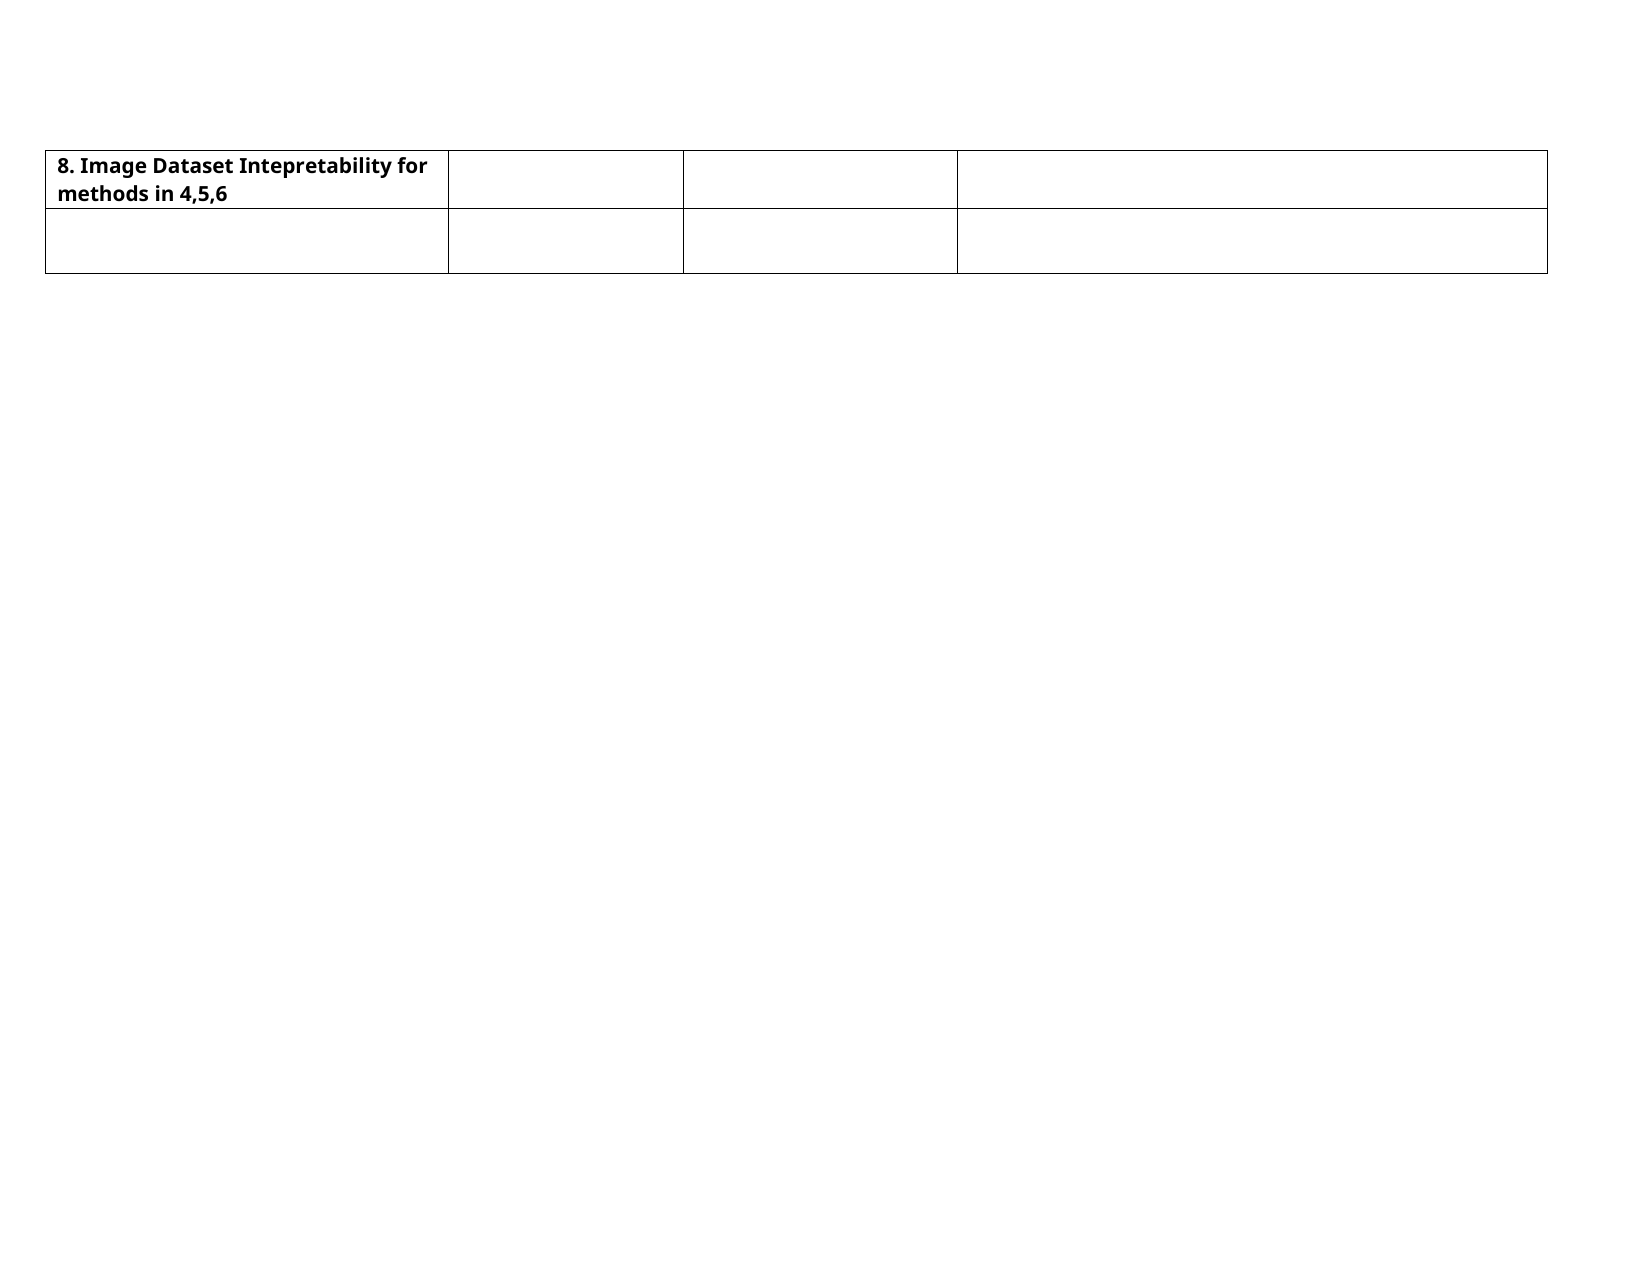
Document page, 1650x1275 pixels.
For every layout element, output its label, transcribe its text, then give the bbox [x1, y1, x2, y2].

table_cell [684, 151, 957, 208]
table_cell 8. Image Dataset Intepretability for methods in 4,5,6 [46, 151, 448, 208]
table_cell [46, 209, 448, 272]
table_cell [958, 209, 1547, 272]
table_cell [449, 209, 683, 272]
table_cell [958, 151, 1547, 208]
table_cell [684, 209, 957, 272]
table_cell [449, 151, 683, 208]
